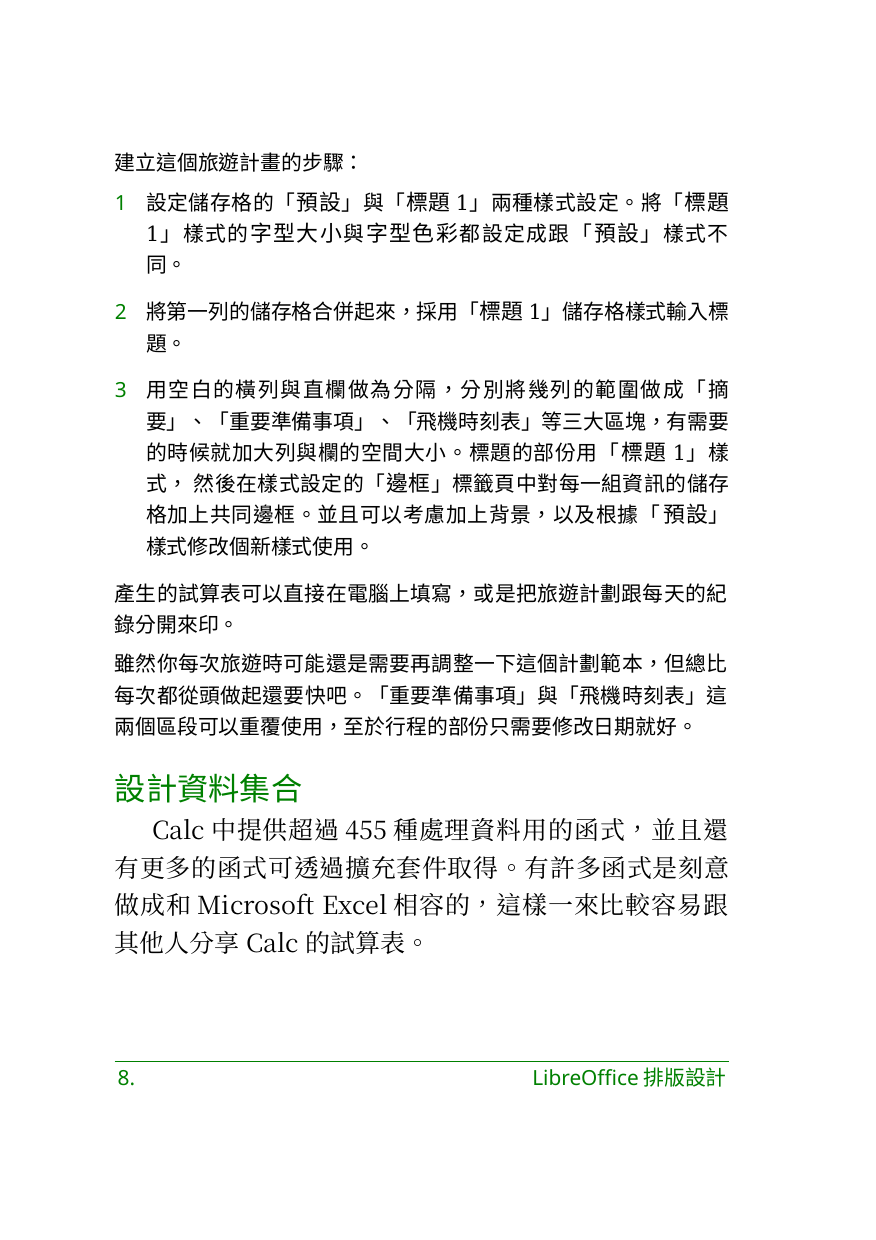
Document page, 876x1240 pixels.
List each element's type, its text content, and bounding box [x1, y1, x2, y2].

list 將第一列的儲存格合併起來，採用「標題 1」儲存格樣式輸入標題。 [114, 295, 729, 357]
text 產生的試算表可以直接在電腦上填寫，或是把旅遊計劃跟每天的紀錄分開來印。 [114, 576, 729, 638]
text 雖然你每次旅遊時可能還是需要再調整一下這個計劃範本，但總比每次都從頭做起還要快吧。「重要準備事項」與「飛機時刻表」這兩個區段可以重覆使用，至於行程的部份只需要修改日期就好。 [114, 647, 729, 741]
subtitle 設計資料集合 [114, 764, 729, 810]
text 建立這個旅遊計畫的步驟： [114, 146, 729, 177]
list 用空白的橫列與直欄做為分隔，分別將幾列的範圍做成「摘要」、「重要準備事項」、「飛機時刻表」等三大區塊，有需要的時候就加大列與欄的空間大小。標題的部份用「標題 1」樣式， 然後在樣式設定的「邊框」標籤頁中對每一組資訊的儲存格加上共同邊框。並且可以考慮加上背景，以及根據「預設」樣式修改個新樣式使用。 [114, 373, 729, 560]
list 設定儲存格的「預設」與「標題1」兩種樣式設定。將「標題 1」樣式的字型大小與字型色彩都設定成跟「預設」樣式不同。 [114, 185, 729, 279]
text Calc中提供超過455種處理資料用的函式，並且還有更多的函式可透過擴充套件取得。有許多函式是刻意做成和Microsoft Excel相容的，這樣一來比較容易跟其他人分享 Calc 的試算表。 [114, 810, 729, 960]
